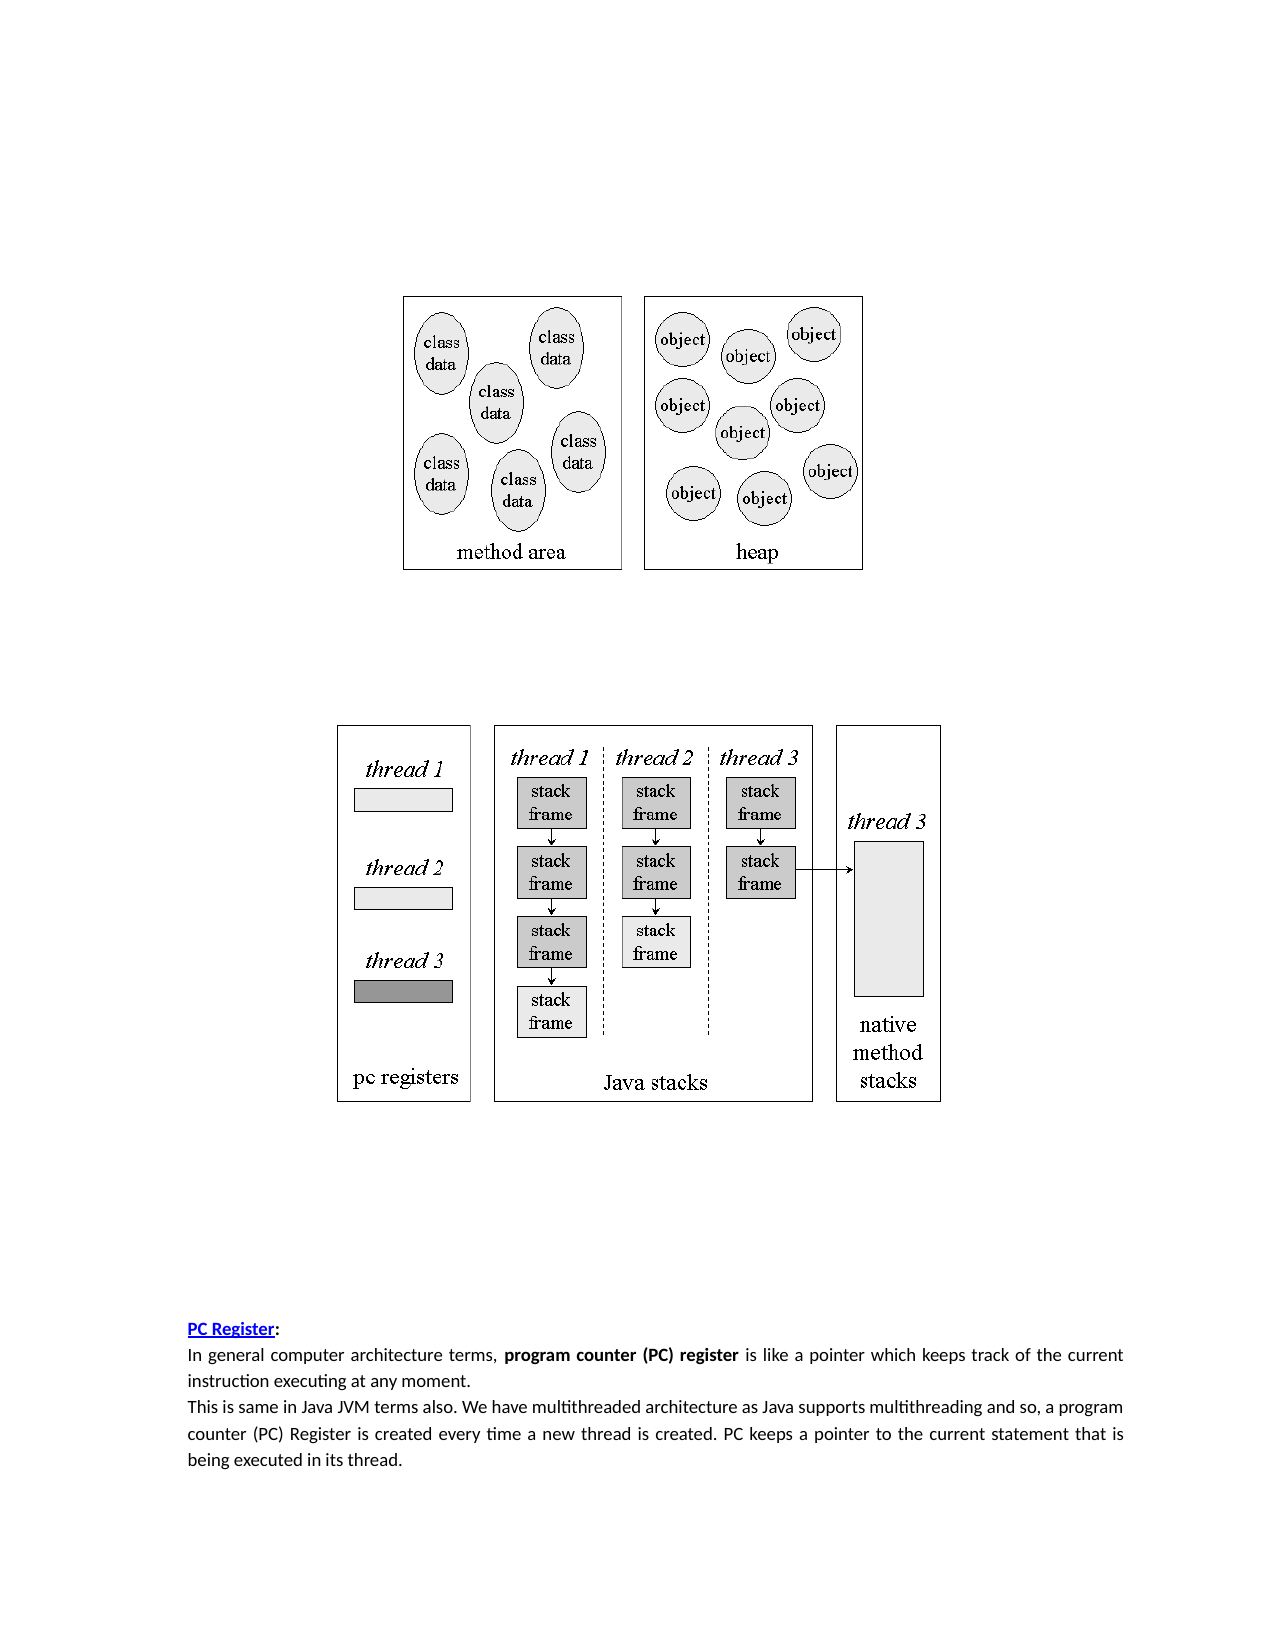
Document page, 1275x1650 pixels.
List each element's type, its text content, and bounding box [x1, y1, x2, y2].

list This is same in Java JVM terms also. We have multithreaded architecture as Java supports multithreading and so, a program counter (PC) Register is created every time a new thread is created. PC keeps a pointer to the current statement that is being executed in its thread. [150, 1396, 1125, 1471]
list In general computer architecture terms, program counter (PC) register is like a pointer which keeps track of the current instruction executing at any moment. [150, 1343, 1125, 1392]
picture [289, 207, 985, 1193]
list PC Register: [150, 1317, 1125, 1339]
